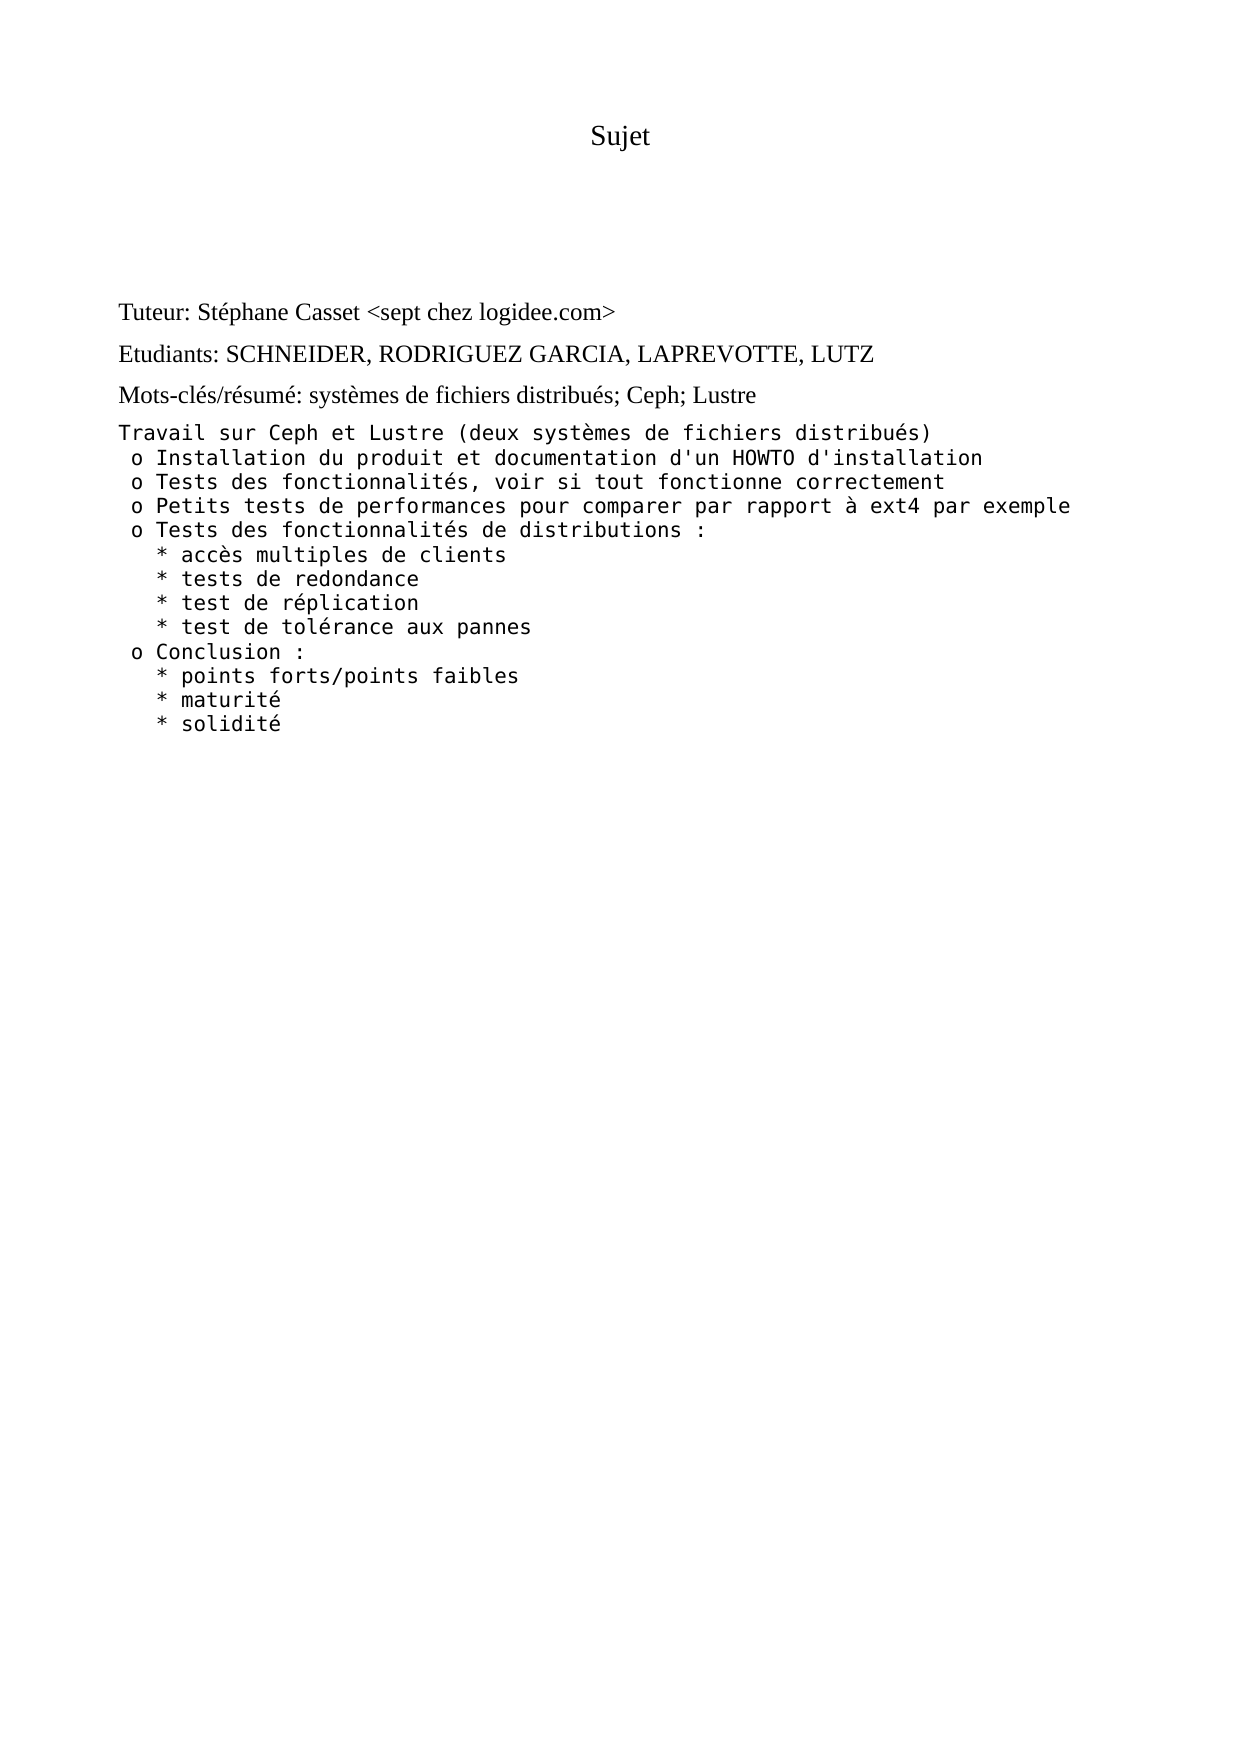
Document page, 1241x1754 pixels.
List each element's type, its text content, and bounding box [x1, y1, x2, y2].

text * points forts/points faibles [118, 664, 1122, 688]
text * test de tolérance aux pannes [118, 615, 1122, 640]
text o Installation du produit et documentation d'un HOWTO d'installation [118, 446, 1122, 470]
text Mots-clés/résumé: systèmes de fichiers distribués; Ceph; Lustre [118, 380, 1122, 409]
text * solidité [118, 712, 1122, 737]
text Sujet [118, 118, 1122, 152]
text o Tests des fonctionnalités, voir si tout fonctionne correctement [118, 470, 1122, 494]
text * tests de redondance [118, 567, 1122, 591]
text Tuteur: Stéphane Casset <sept chez logidee.com> [118, 297, 1122, 326]
text Etudiants: SCHNEIDER, RODRIGUEZ GARCIA, LAPREVOTTE, LUTZ [118, 339, 1122, 367]
text o Petits tests de performances pour comparer par rapport à ext4 par exemple [118, 494, 1122, 518]
text * maturité [118, 688, 1122, 712]
text o Tests des fonctionnalités de distributions : [118, 518, 1122, 543]
text * accès multiples de clients [118, 543, 1122, 567]
text Travail sur Ceph et Lustre (deux systèmes de fichiers distribués) [118, 421, 1122, 446]
text * test de réplication [118, 591, 1122, 615]
text o Conclusion : [118, 640, 1122, 664]
